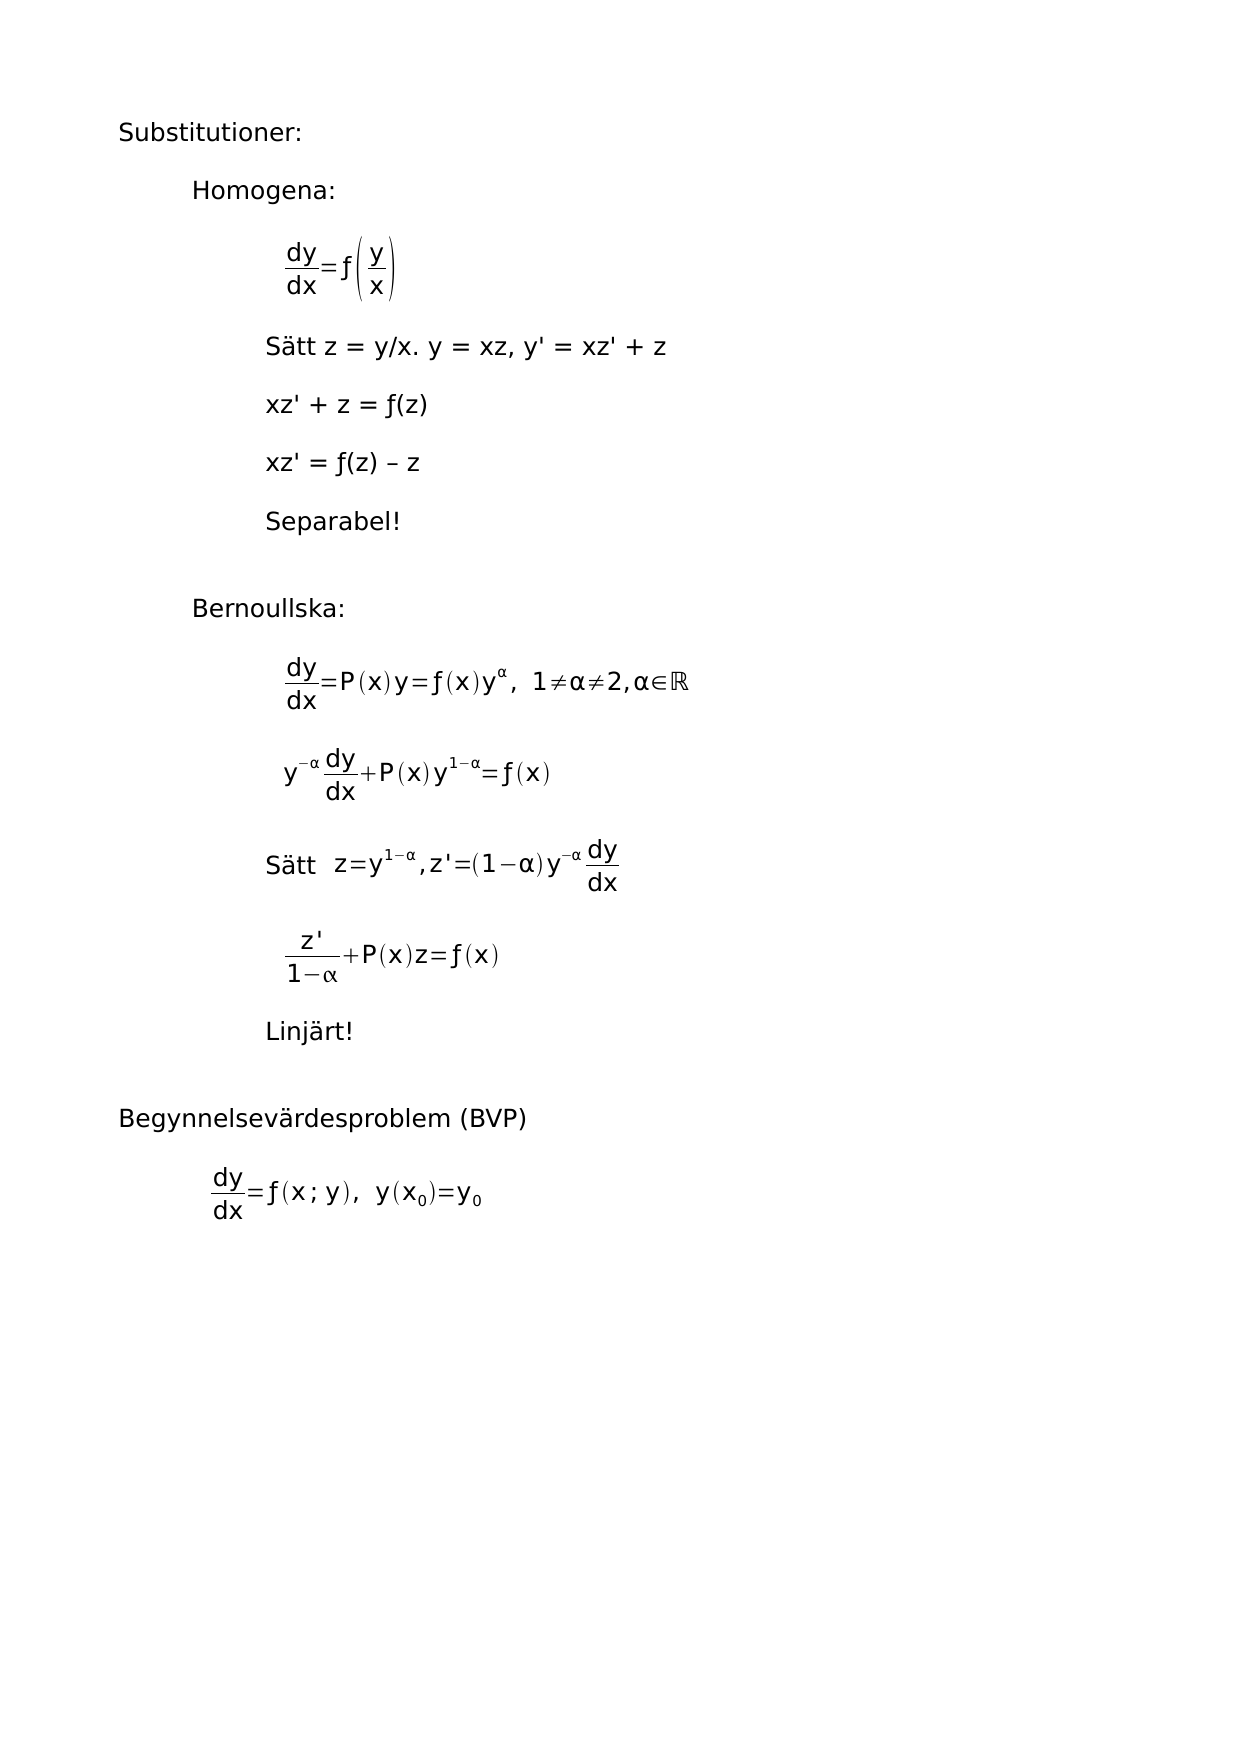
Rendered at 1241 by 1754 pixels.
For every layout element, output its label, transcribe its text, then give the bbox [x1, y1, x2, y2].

text Linjärt! [192, 1017, 1122, 1046]
text Begynnelsevärdesproblem (BVP) [118, 1104, 1122, 1134]
text Substitutioner: [118, 118, 1122, 147]
text Sätt z = y/x. y = xz, y' = xz' + z [192, 332, 1122, 361]
text xz' + z = ƒ(z) [192, 390, 1122, 419]
text Separabel! [192, 507, 1122, 536]
text xz' = ƒ(z) – z [192, 449, 1122, 478]
text Sätt [192, 835, 1122, 897]
text Bernoullska: [192, 594, 1122, 624]
text Homogena: [192, 176, 1122, 206]
